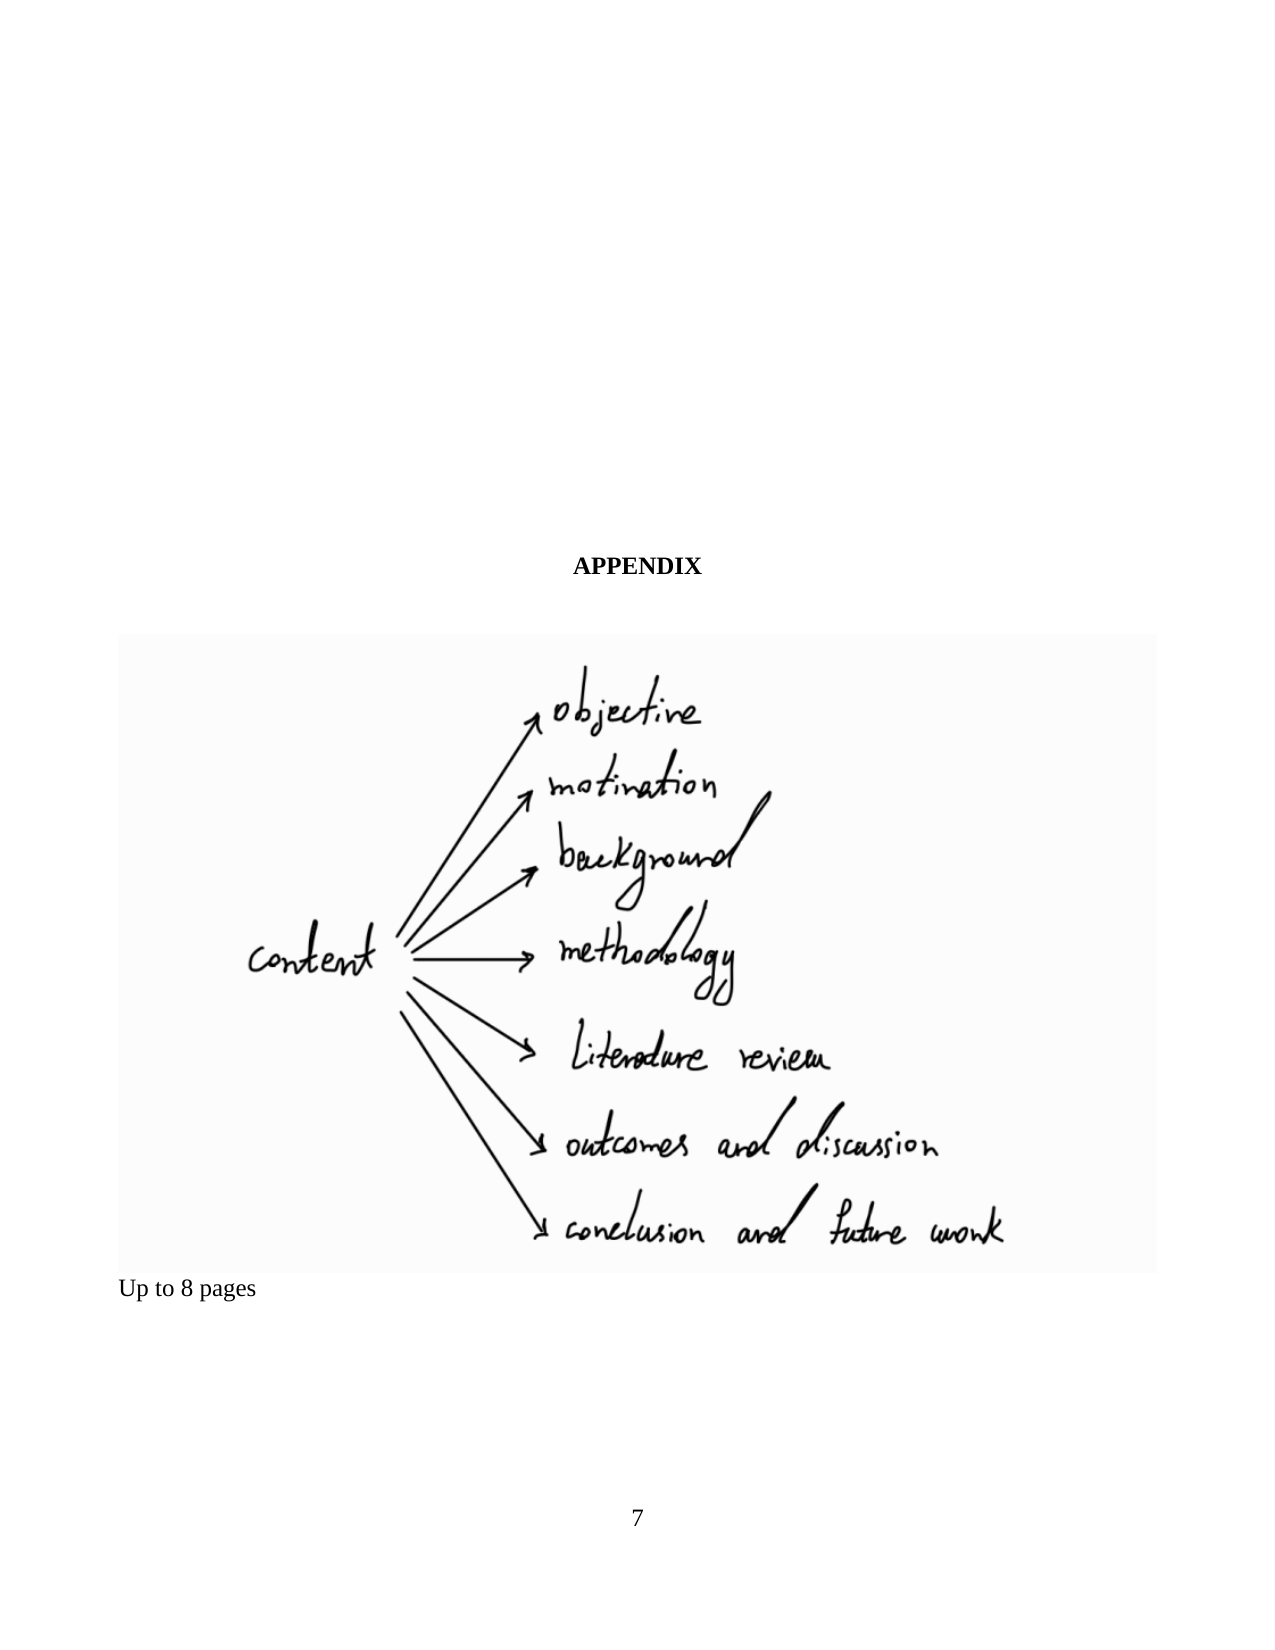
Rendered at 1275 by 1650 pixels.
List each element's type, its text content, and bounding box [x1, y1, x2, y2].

text Up to 8 pages [118, 1273, 1157, 1302]
picture [118, 634, 1157, 1273]
text APPENDIX [118, 551, 1157, 580]
